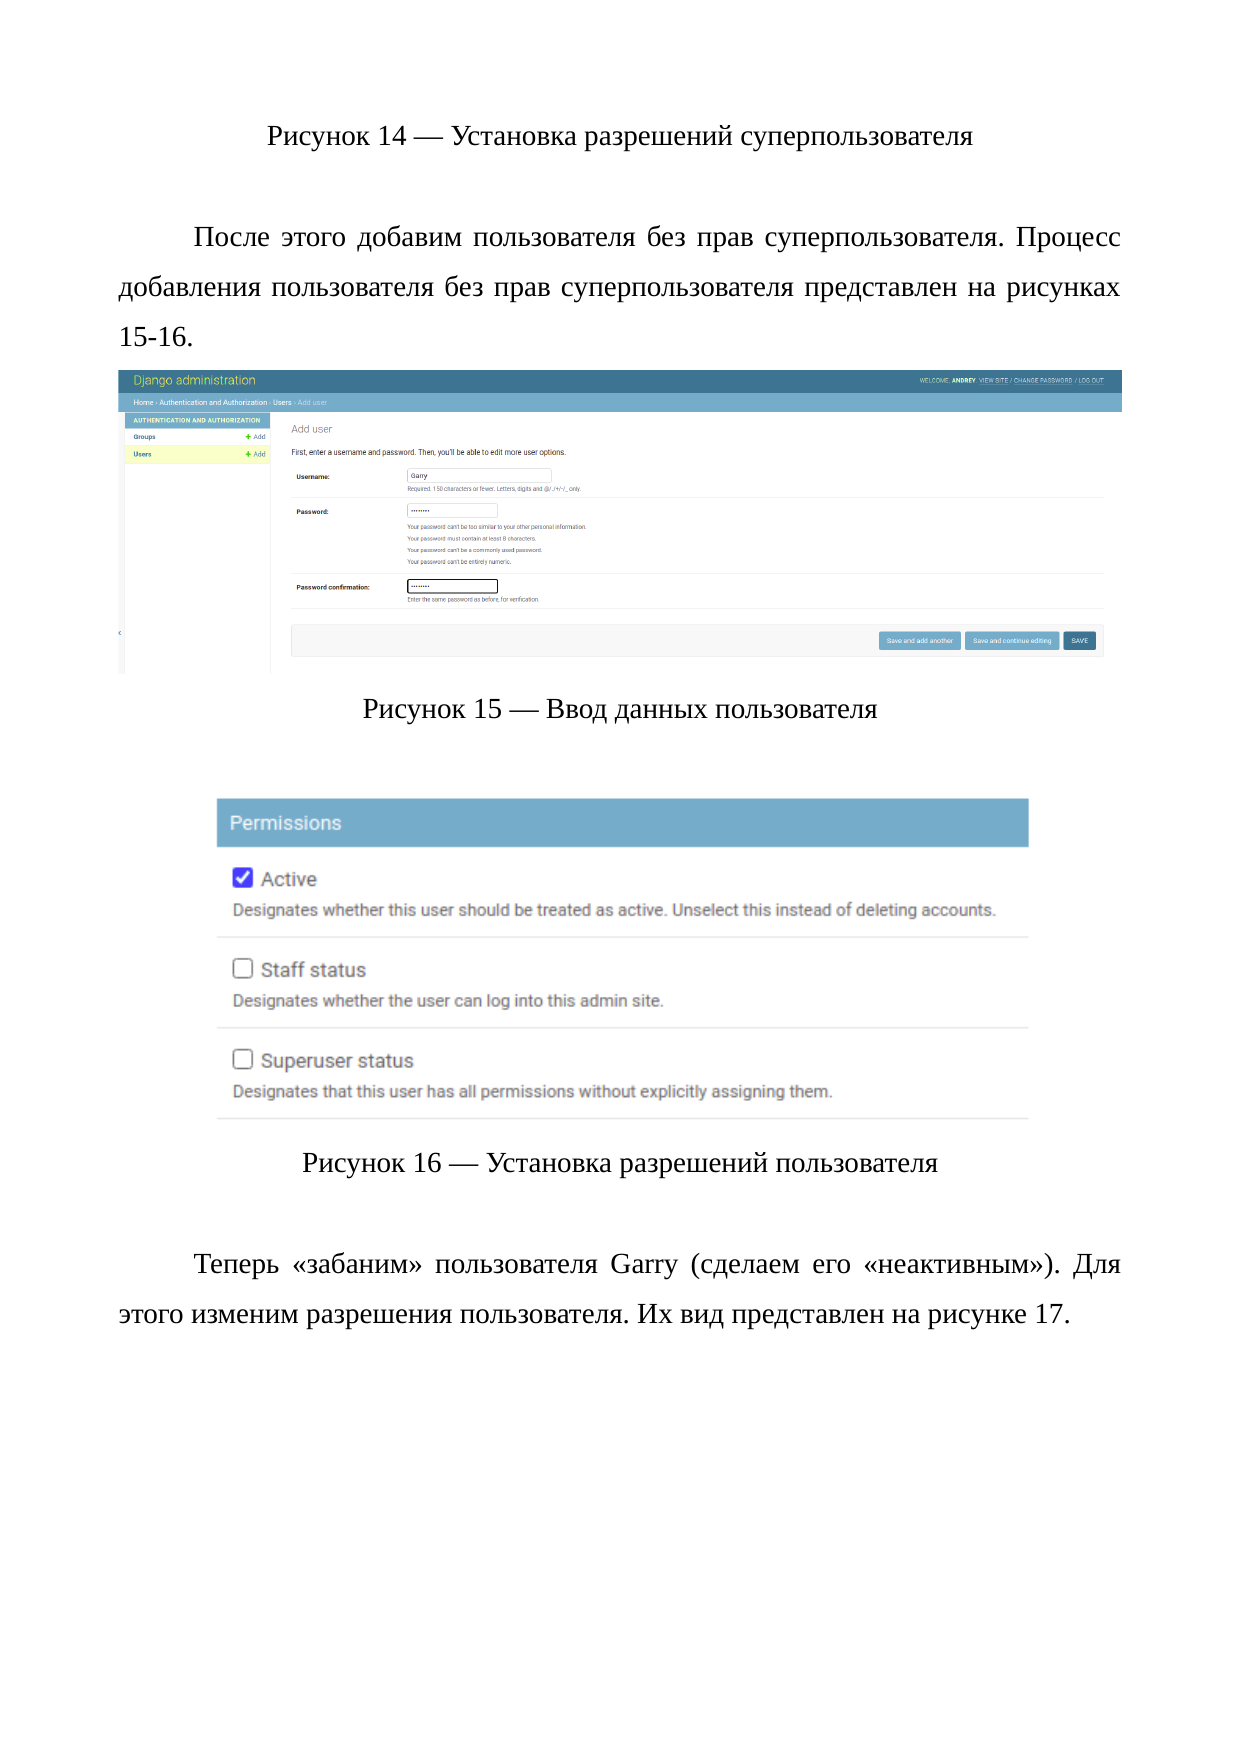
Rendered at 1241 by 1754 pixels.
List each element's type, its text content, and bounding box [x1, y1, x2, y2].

text После этого добавим пользователя без прав суперпользователя. Процесс добавления пользователя без прав суперпользователя представлен на рисунках 15-16. [118, 219, 1122, 353]
text Теперь «забаним» пользователя Garry (сделаем его «неактивным»). Для этого изменим разрешения пользователя. Их вид представлен на рисунке 17. [118, 1246, 1122, 1330]
text Рисунок 16 — Установка разрешений пользователя [118, 791, 1122, 1179]
picture [211, 791, 1029, 1129]
picture [118, 370, 1122, 674]
text Рисунок 15 — Ввод данных пользователя [118, 674, 1122, 724]
text Рисунок 14 — Установка разрешений суперпользователя [118, 118, 1122, 152]
